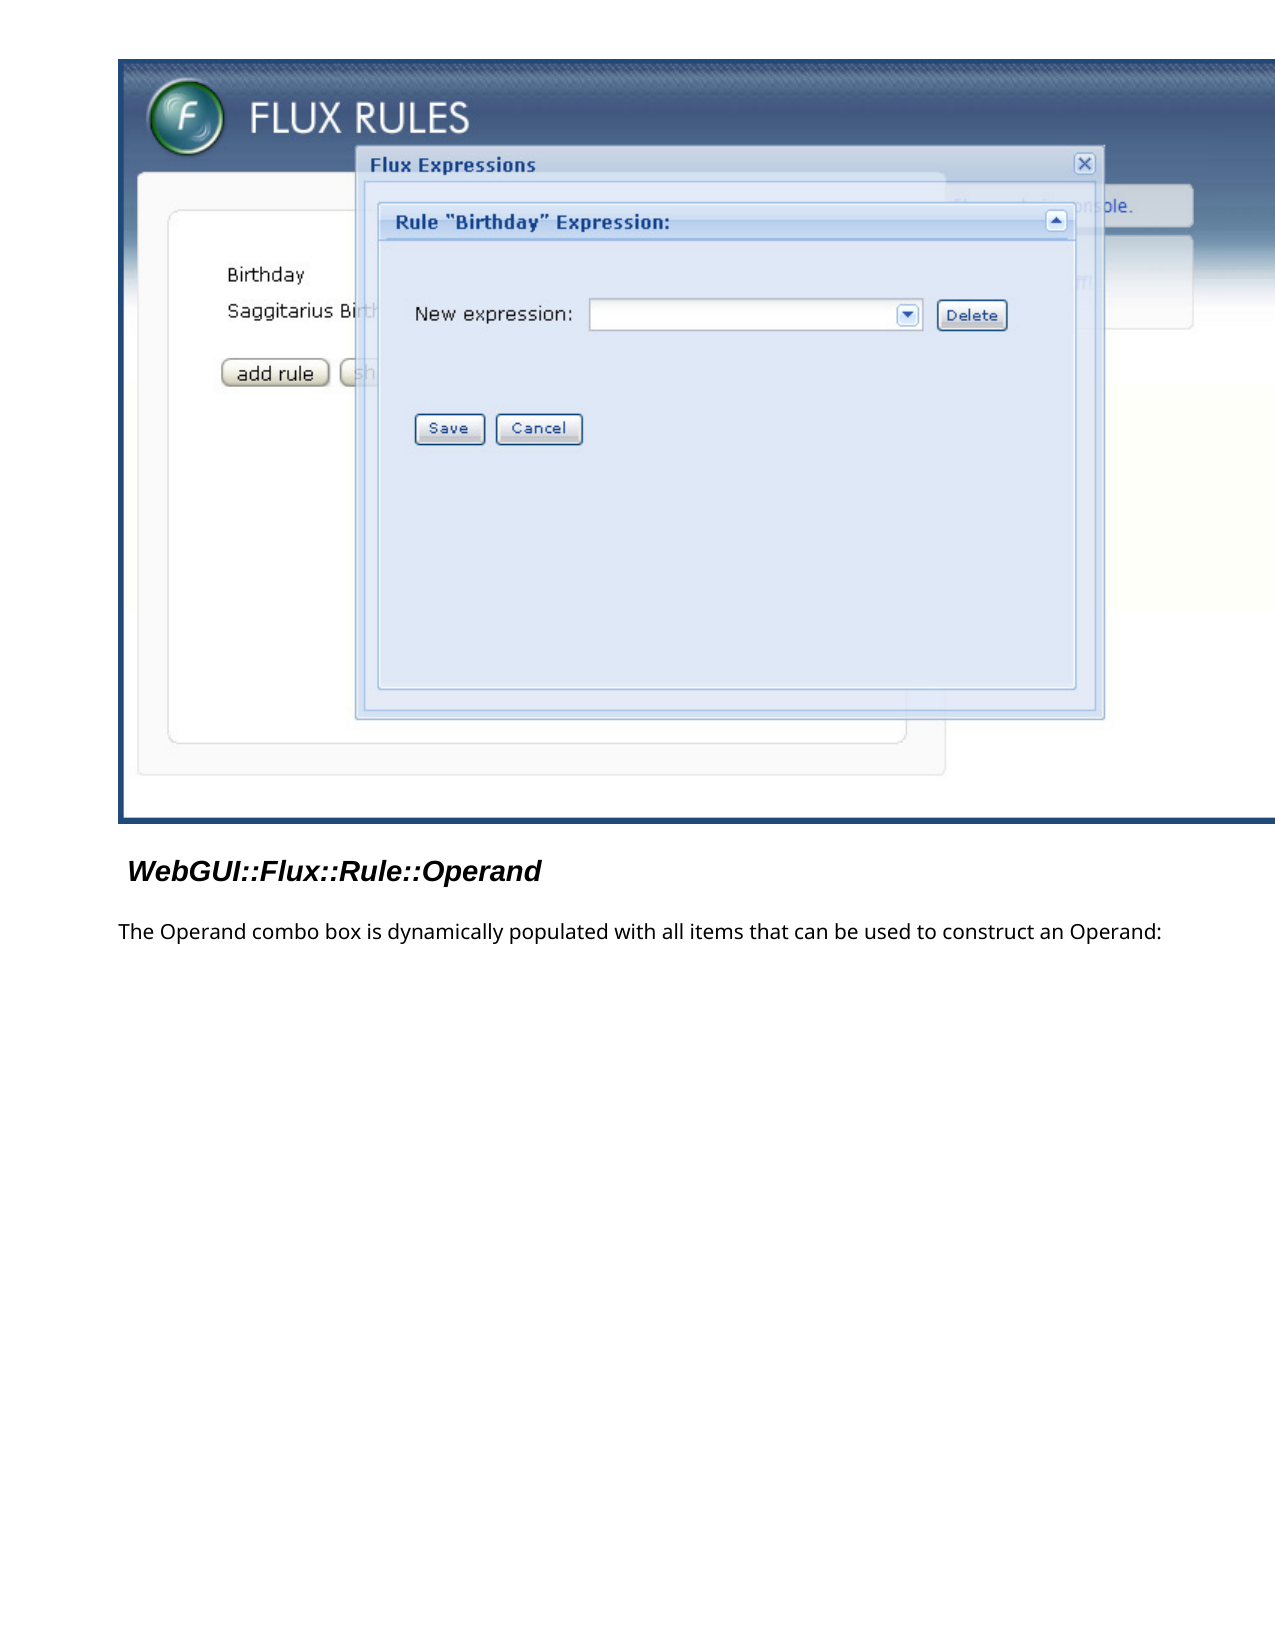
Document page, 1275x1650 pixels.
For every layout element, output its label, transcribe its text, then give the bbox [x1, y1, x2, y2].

text The Operand combo box is dynamically populated with all items that can be used to construct an Operand: [118, 917, 1216, 946]
picture [118, 59, 1275, 824]
subtitle WebGUI::Flux::Rule::Operand [127, 855, 1207, 888]
